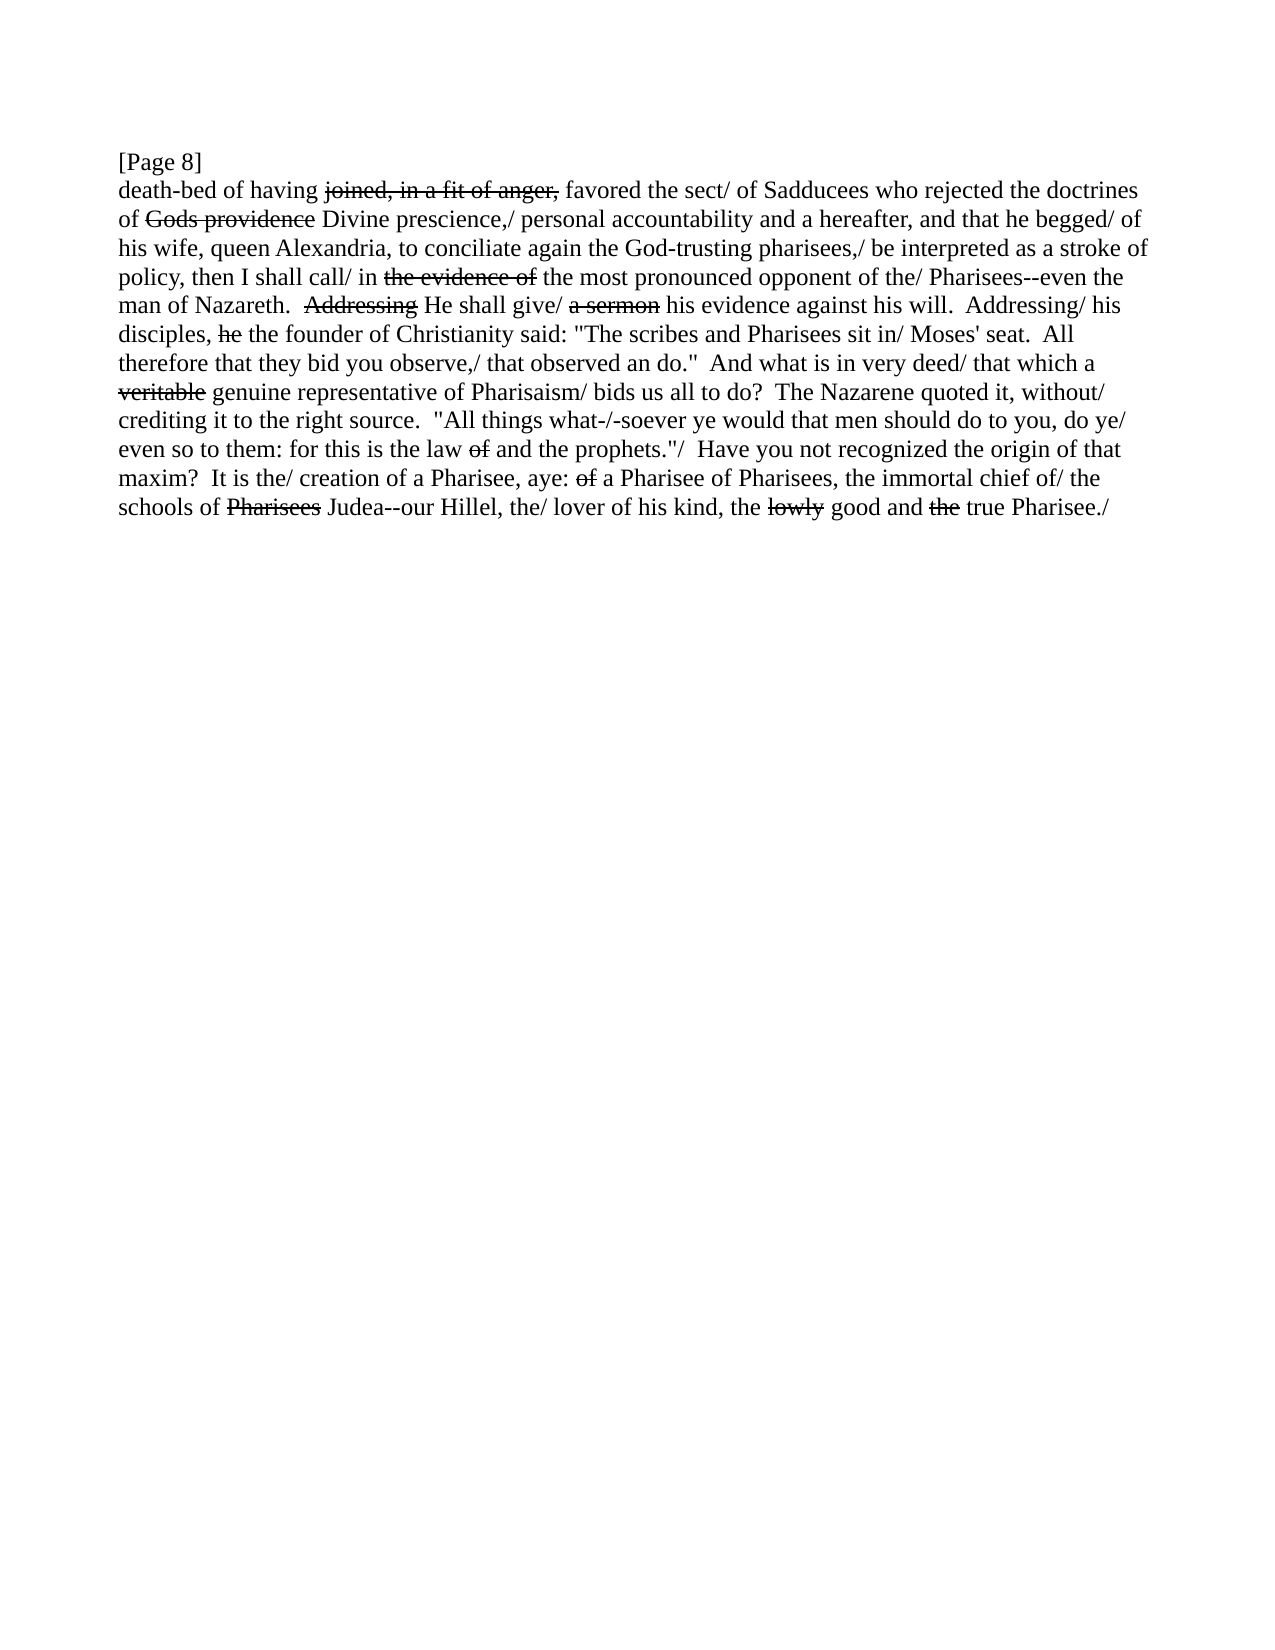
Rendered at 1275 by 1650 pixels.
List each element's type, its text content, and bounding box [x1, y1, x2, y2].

text [Page 8] [118, 147, 1157, 176]
text death-bed of having joined, in a fit of anger, favored the sect/ of Sadducees who rejected the doctrines of Gods providence Divine prescience,/ personal accountability and a hereafter, and that he begged/ of his wife, queen Alexandria, to conciliate again the God-trusting pharisees,/ be interpreted as a stroke of policy, then I shall call/ in the evidence of the most pronounced opponent of the/ Pharisees--even the man of Nazareth. Addressing He shall give/ a sermon his evidence against his will. Addressing/ his disciples, he the founder of Christianity said: "The scribes and Pharisees sit in/ Moses' seat. All therefore that they bid you observe,/ that observed an do." And what is in very deed/ that which a veritable genuine representative of Pharisaism/ bids us all to do? The Nazarene quoted it, without/ crediting it to the right source. "All things what-/-soever ye would that men should do to you, do ye/ even so to them: for this is the law of and the prophets."/ Have you not recognized the origin of that maxim? It is the/ creation of a Pharisee, aye: of a Pharisee of Pharisees, the immortal chief of/ the schools of Pharisees Judea--our Hillel, the/ lover of his kind, the lowly good and the true Pharisee./ [118, 176, 1157, 521]
